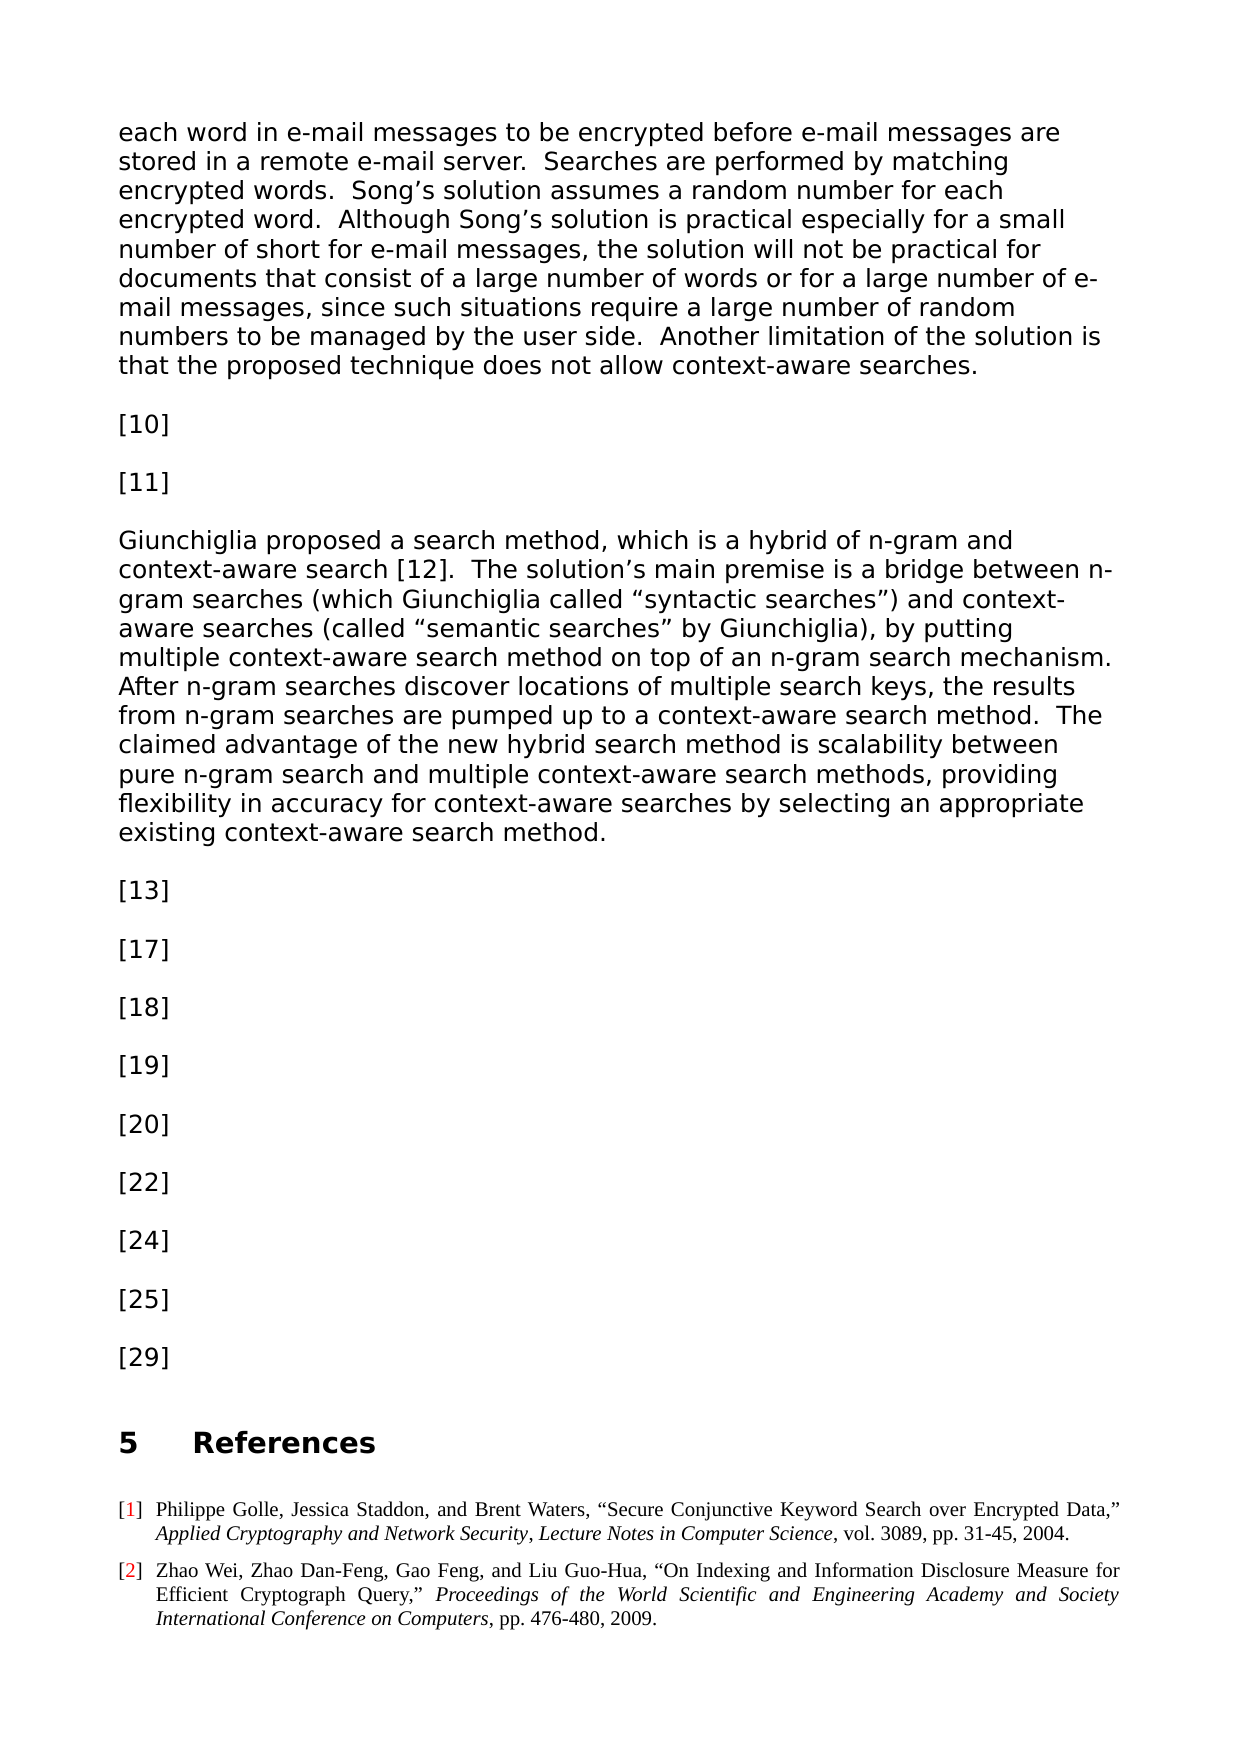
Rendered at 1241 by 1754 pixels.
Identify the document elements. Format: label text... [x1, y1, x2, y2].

text [11] [118, 468, 1122, 497]
subtitle References [118, 1426, 1122, 1460]
text [1] Philippe Golle, Jessica Staddon, and Brent Waters, “Secure Conjunctive Keyword Search over Encrypted Data,” Applied Cryptography and Network Security, Lecture Notes in Computer Science, vol. 3089, pp. 31-45, 2004. [118, 1497, 1122, 1545]
text [24] [118, 1226, 1122, 1256]
text [10] [118, 410, 1122, 439]
text [29] [118, 1343, 1122, 1372]
text [22] [118, 1168, 1122, 1197]
text [25] [118, 1285, 1122, 1314]
text [20] [118, 1110, 1122, 1139]
text Giunchiglia proposed a search method, which is a hybrid of n-gram and context-aware search [12]. The solution’s main premise is a bridge between n-gram searches (which Giunchiglia called “syntactic searches”) and context-aware searches (called “semantic searches” by Giunchiglia), by putting multiple context-aware search method on top of an n-gram search mechanism. After n-gram searches discover locations of multiple search keys, the results from n-gram searches are pumped up to a context-aware search method. The claimed advantage of the new hybrid search method is scalability between pure n-gram search and multiple context-aware search methods, providing flexibility in accuracy for context-aware searches by selecting an appropriate existing context-aware search method. [118, 526, 1122, 847]
text each word in e-mail messages to be encrypted before e-mail messages are stored in a remote e-mail server. Searches are performed by matching encrypted words. Song’s solution assumes a random number for each encrypted word. Although Song’s solution is practical especially for a small number of short for e-mail messages, the solution will not be practical for documents that consist of a large number of words or for a large number of e-mail messages, since such situations require a large number of random numbers to be managed by the user side. Another limitation of the solution is that the proposed technique does not allow context-aware searches. [118, 118, 1122, 381]
text [13] [118, 876, 1122, 906]
text [17] [118, 935, 1122, 964]
text [2] Zhao Wei, Zhao Dan-Feng, Gao Feng, and Liu Guo-Hua, “On Indexing and Information Disclosure Measure for Efficient Cryptograph Query,” Proceedings of the World Scientific and Engineering Academy and Society International Conference on Computers, pp. 476-480, 2009. [118, 1558, 1122, 1630]
text [18] [118, 993, 1122, 1022]
text [19] [118, 1051, 1122, 1081]
